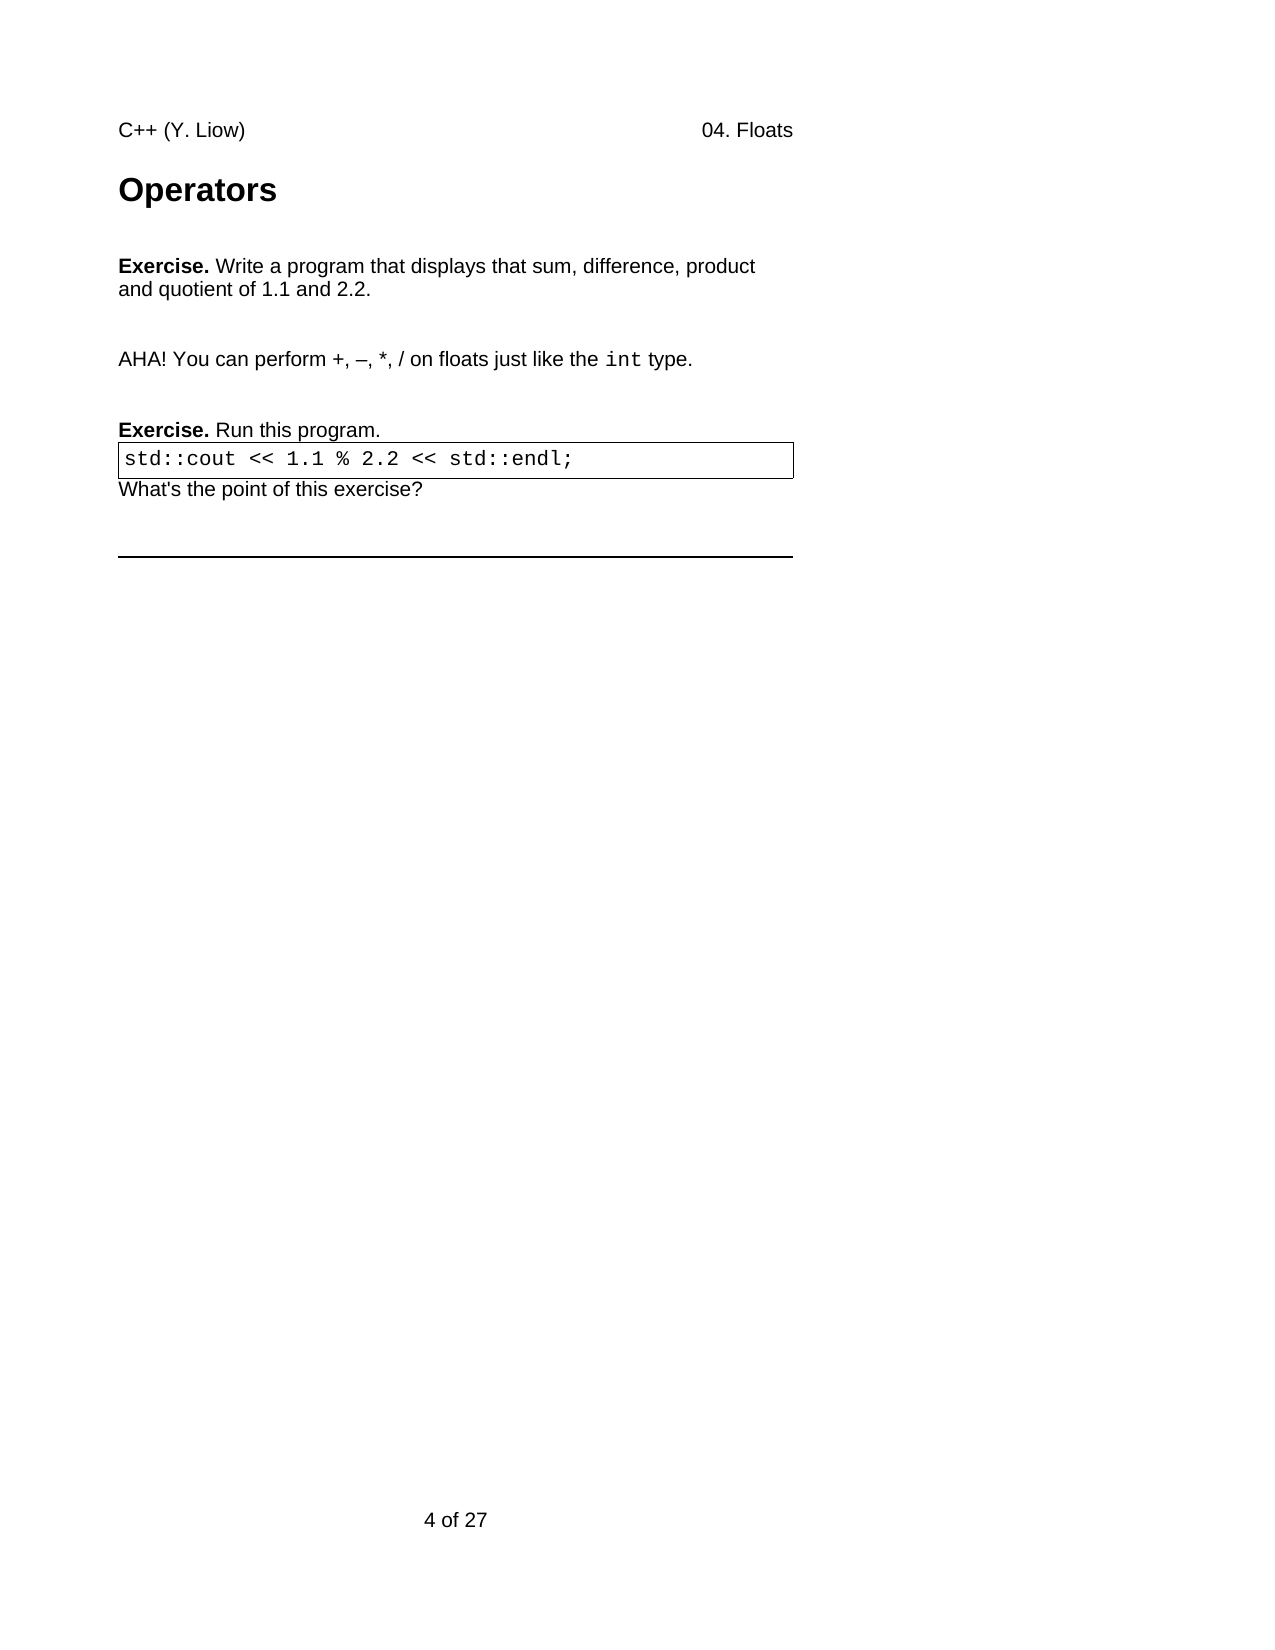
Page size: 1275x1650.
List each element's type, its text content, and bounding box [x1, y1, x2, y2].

text Operators [118, 171, 793, 208]
table_header std::cout << 1.1 % 2.2 << std::endl; [119, 443, 793, 477]
text Exercise. Run this program. [118, 419, 793, 442]
text AHA! You can perform +, –, *, / on floats just like the int type. [118, 347, 793, 373]
text Exercise. Write a program that displays that sum, difference, product and quotient of 1.1 and 2.2. [118, 254, 793, 301]
text What's the point of this exercise? [118, 479, 793, 501]
